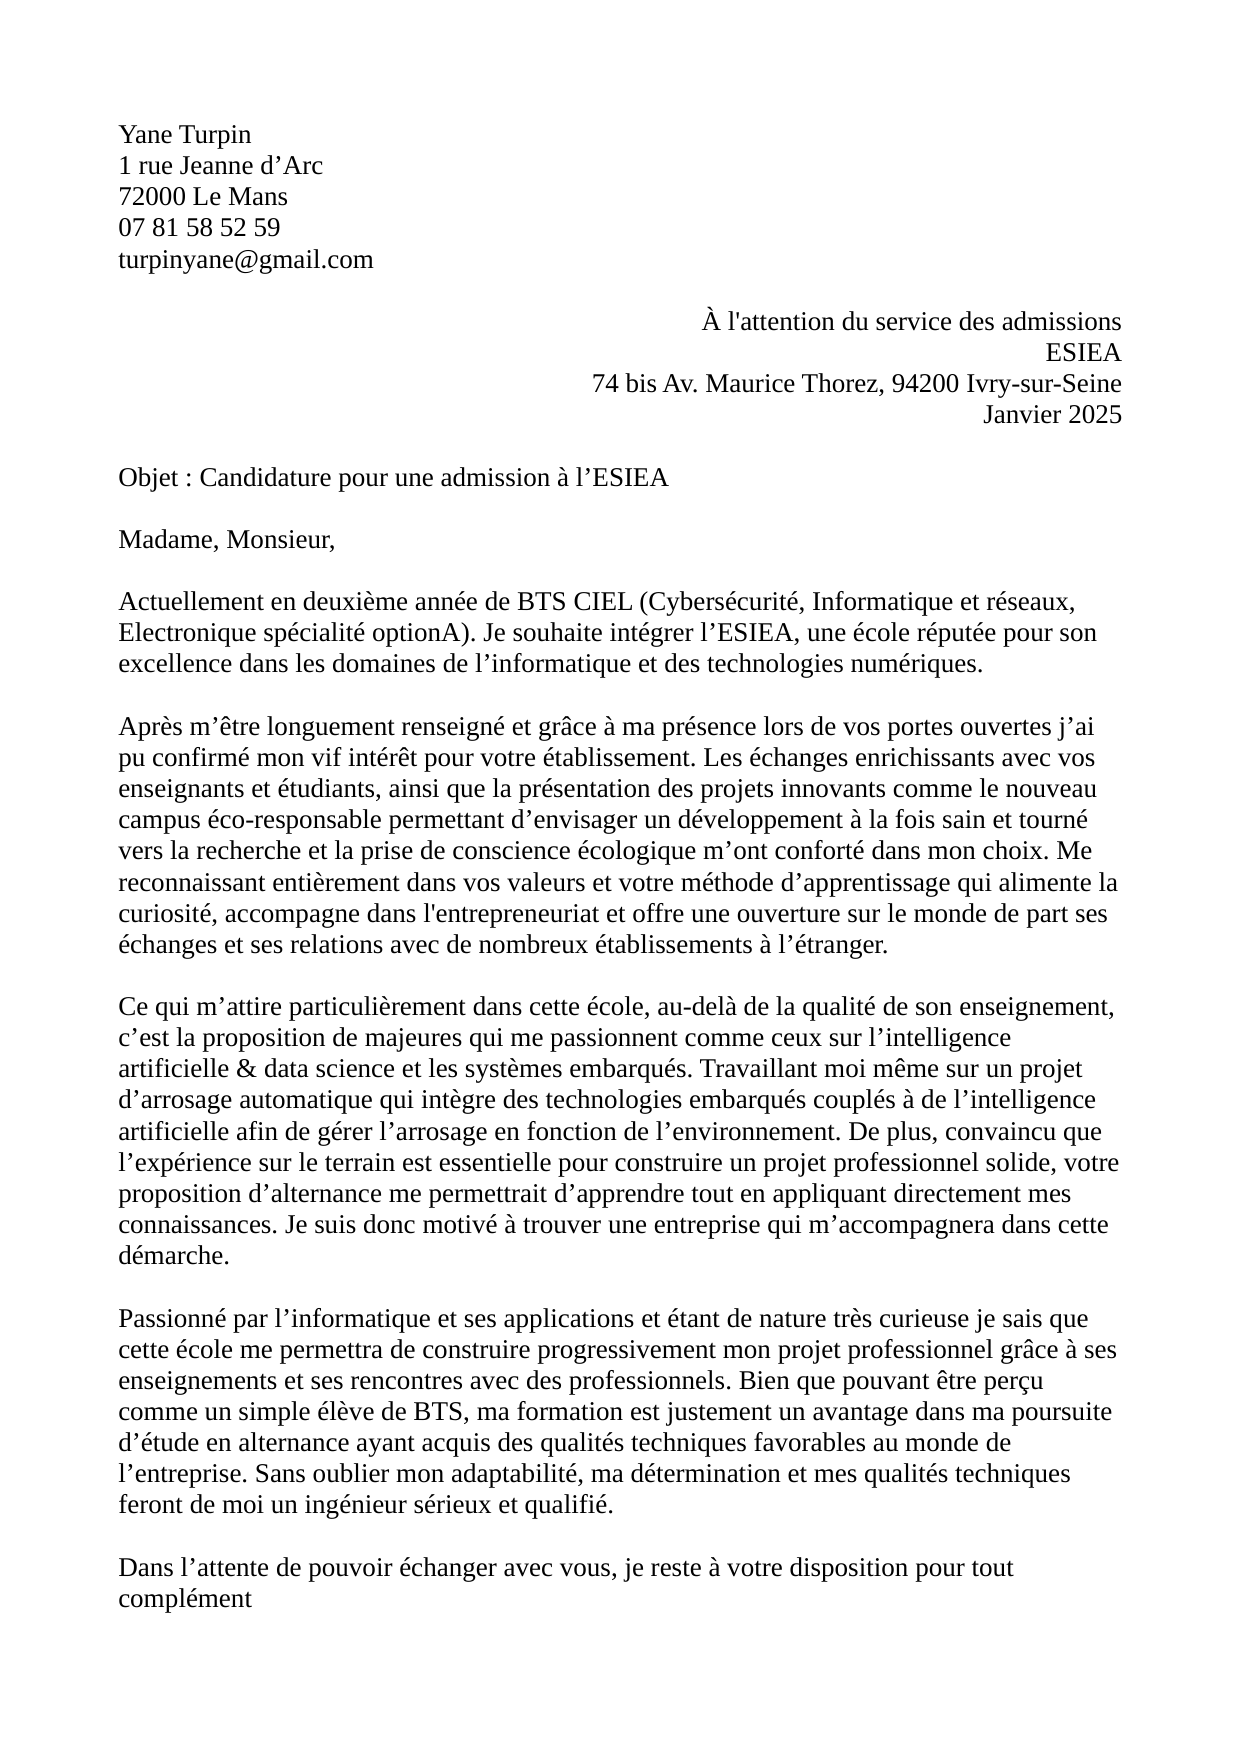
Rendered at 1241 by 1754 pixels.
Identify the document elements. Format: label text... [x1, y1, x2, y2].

text Madame, Monsieur, [118, 523, 1122, 554]
text turpinyane@gmail.com [118, 243, 1122, 274]
text Janvier 2025 [118, 398, 1122, 429]
text Actuellement en deuxième année de BTS CIEL (Cybersécurité, Informatique et réseaux, Electronique spécialité optionA). Je souhaite intégrer l’ESIEA, une école réputée pour son excellence dans les domaines de l’informatique et des technologies numériques. [118, 585, 1122, 679]
text Objet : Candidature pour une admission à l’ESIEA [118, 461, 1122, 492]
text 1 rue Jeanne d’Arc [118, 149, 1122, 180]
text Passionné par l’informatique et ses applications et étant de nature très curieuse je sais que cette école me permettra de construire progressivement mon projet professionnel grâce à ses enseignements et ses rencontres avec des professionnels. Bien que pouvant être perçu comme un simple élève de BTS, ma formation est justement un avantage dans ma poursuite d’étude en alternance ayant acquis des qualités techniques favorables au monde de l’entreprise. Sans oublier mon adaptabilité, ma détermination et mes qualités techniques feront de moi un ingénieur sérieux et qualifié. [118, 1302, 1122, 1520]
text Yane Turpin [118, 118, 1122, 149]
text ESIEA [118, 336, 1122, 367]
text Dans l’attente de pouvoir échanger avec vous, je reste à votre disposition pour tout complément [118, 1551, 1122, 1613]
text 74 bis Av. Maurice Thorez, 94200 Ivry-sur-Seine [118, 367, 1122, 398]
text 07 81 58 52 59 [118, 212, 1122, 243]
text 72000 Le Mans [118, 180, 1122, 212]
text Après m’être longuement renseigné et grâce à ma présence lors de vos portes ouvertes j’ai pu confirmé mon vif intérêt pour votre établissement. Les échanges enrichissants avec vos enseignants et étudiants, ainsi que la présentation des projets innovants comme le nouveau campus éco-responsable permettant d’envisager un développement à la fois sain et tourné vers la recherche et la prise de conscience écologique m’ont conforté dans mon choix. Me reconnaissant entièrement dans vos valeurs et votre méthode d’apprentissage qui alimente la curiosité, accompagne dans l'entrepreneuriat et offre une ouverture sur le monde de part ses échanges et ses relations avec de nombreux établissements à l’étranger. [118, 710, 1122, 959]
text Ce qui m’attire particulièrement dans cette école, au-delà de la qualité de son enseignement, c’est la proposition de majeures qui me passionnent comme ceux sur l’intelligence artificielle & data science et les systèmes embarqués. Travaillant moi même sur un projet d’arrosage automatique qui intègre des technologies embarqués couplés à de l’intelligence artificielle afin de gérer l’arrosage en fonction de l’environnement. De plus, convaincu que l’expérience sur le terrain est essentielle pour construire un projet professionnel solide, votre proposition d’alternance me permettrait d’apprendre tout en appliquant directement mes connaissances. Je suis donc motivé à trouver une entreprise qui m’accompagnera dans cette démarche. [118, 990, 1122, 1271]
text À l'attention du service des admissions [118, 305, 1122, 336]
